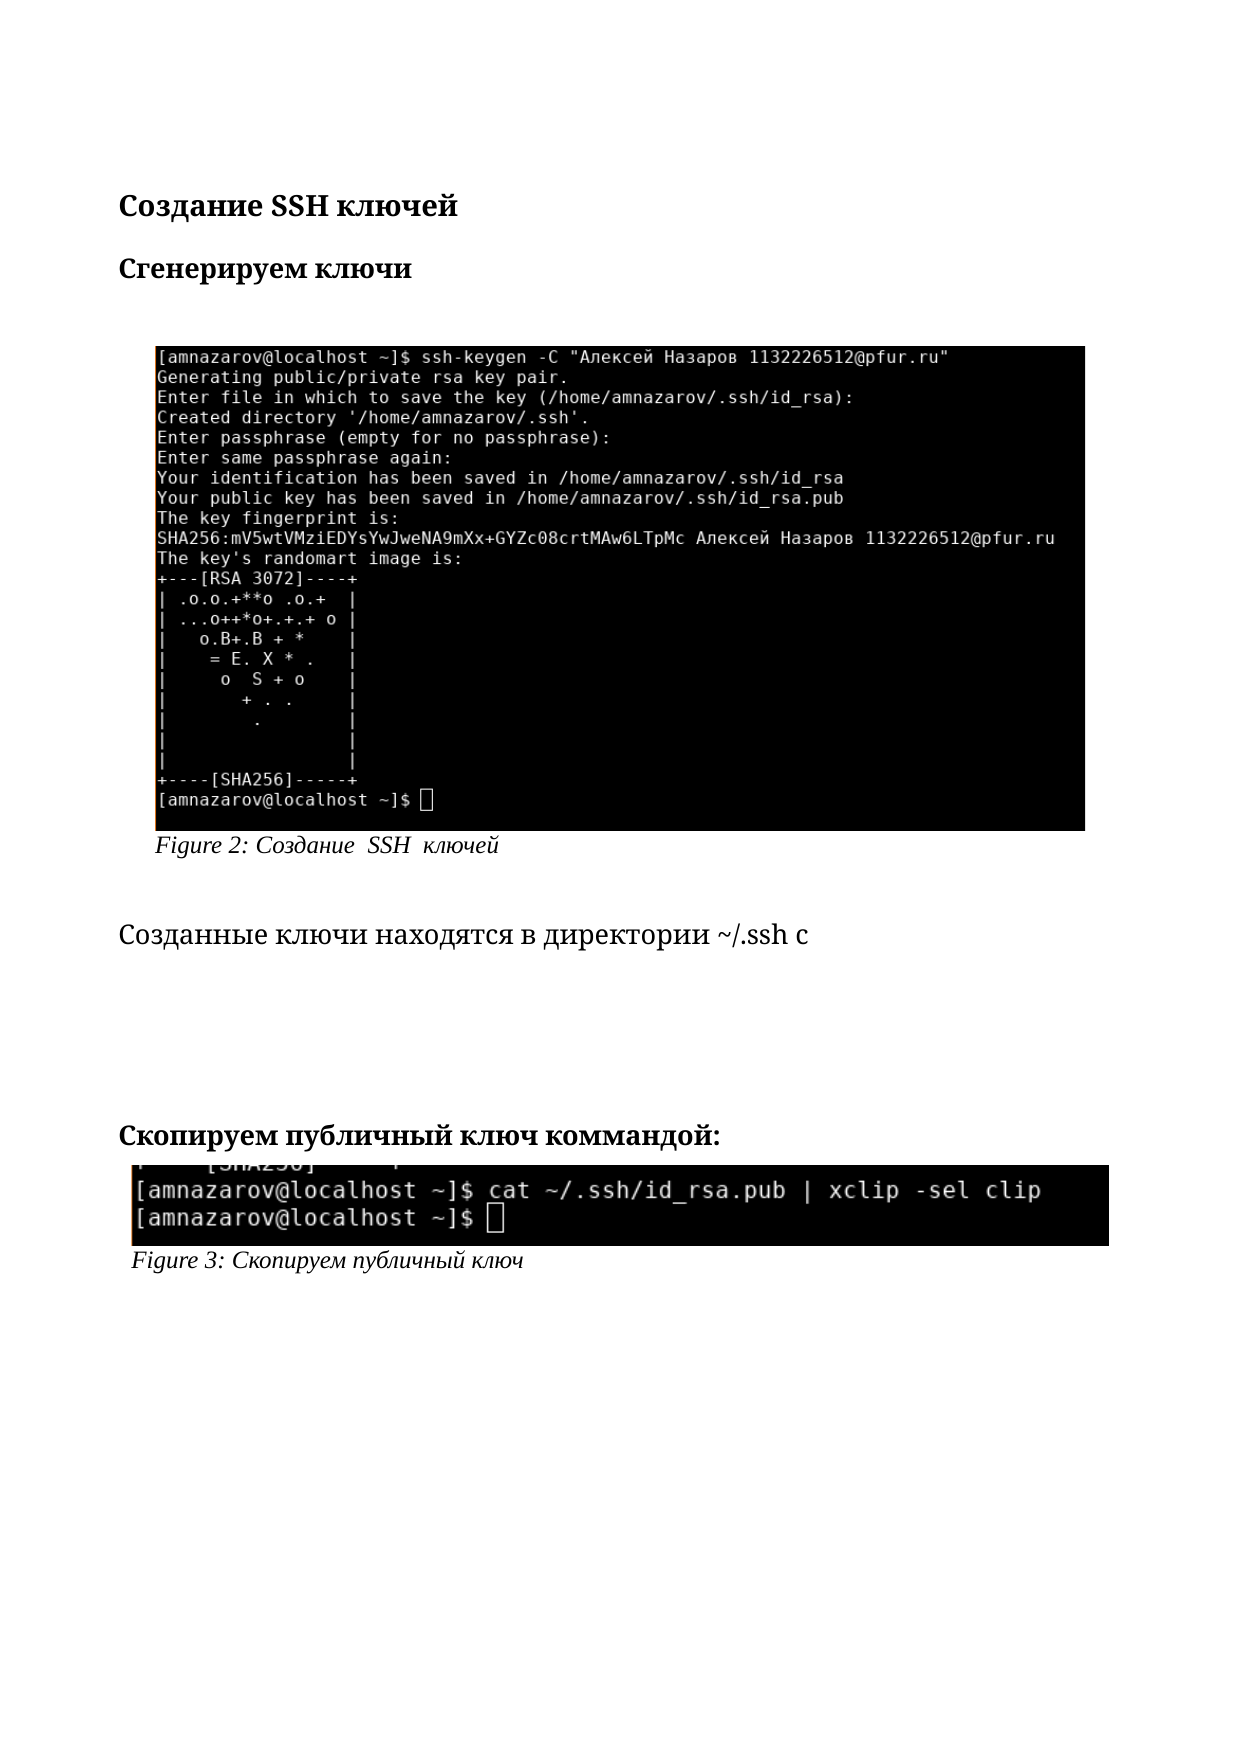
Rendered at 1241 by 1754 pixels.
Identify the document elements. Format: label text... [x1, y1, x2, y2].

text Созданные ключи находятся в директории ~/.ssh c [118, 915, 1122, 952]
picture [155, 346, 1086, 831]
subtitle Скопируем публичный ключ коммандой: [118, 1116, 1122, 1153]
picture [131, 1165, 1109, 1246]
text Figure 2: Создание SSH ключей [155, 831, 1085, 859]
subtitle Создание SSH ключей [118, 185, 1122, 224]
text Figure 3: Скопируем публичный ключ [131, 1246, 1109, 1274]
text [155, 859, 1085, 866]
subtitle Сгенерируем ключи [118, 249, 1122, 286]
